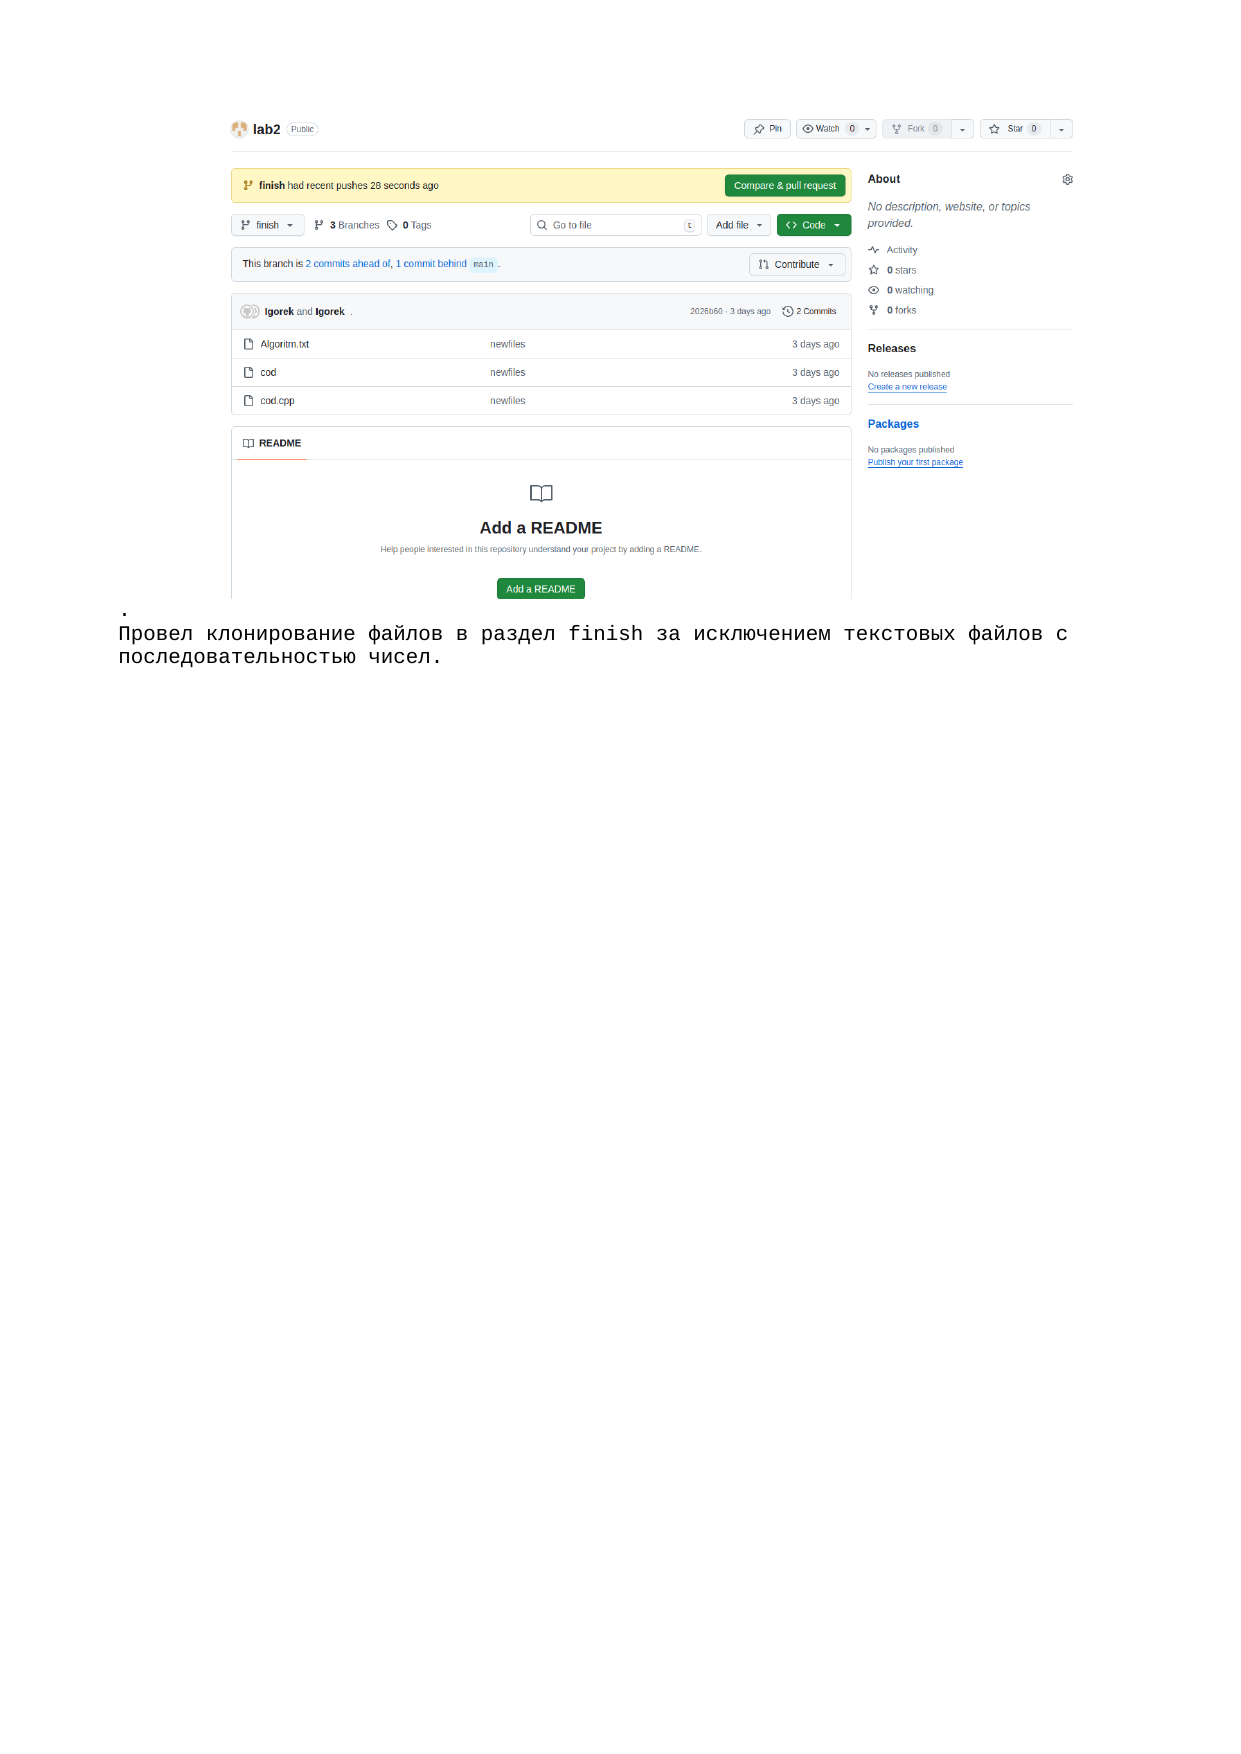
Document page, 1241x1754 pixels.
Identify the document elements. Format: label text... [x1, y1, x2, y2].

text Провел клонирование файлов в раздел finish за исключением текстовых файлов с последовательностью чисел. [118, 622, 1122, 670]
picture [84, 118, 1156, 599]
text . [118, 599, 1122, 622]
